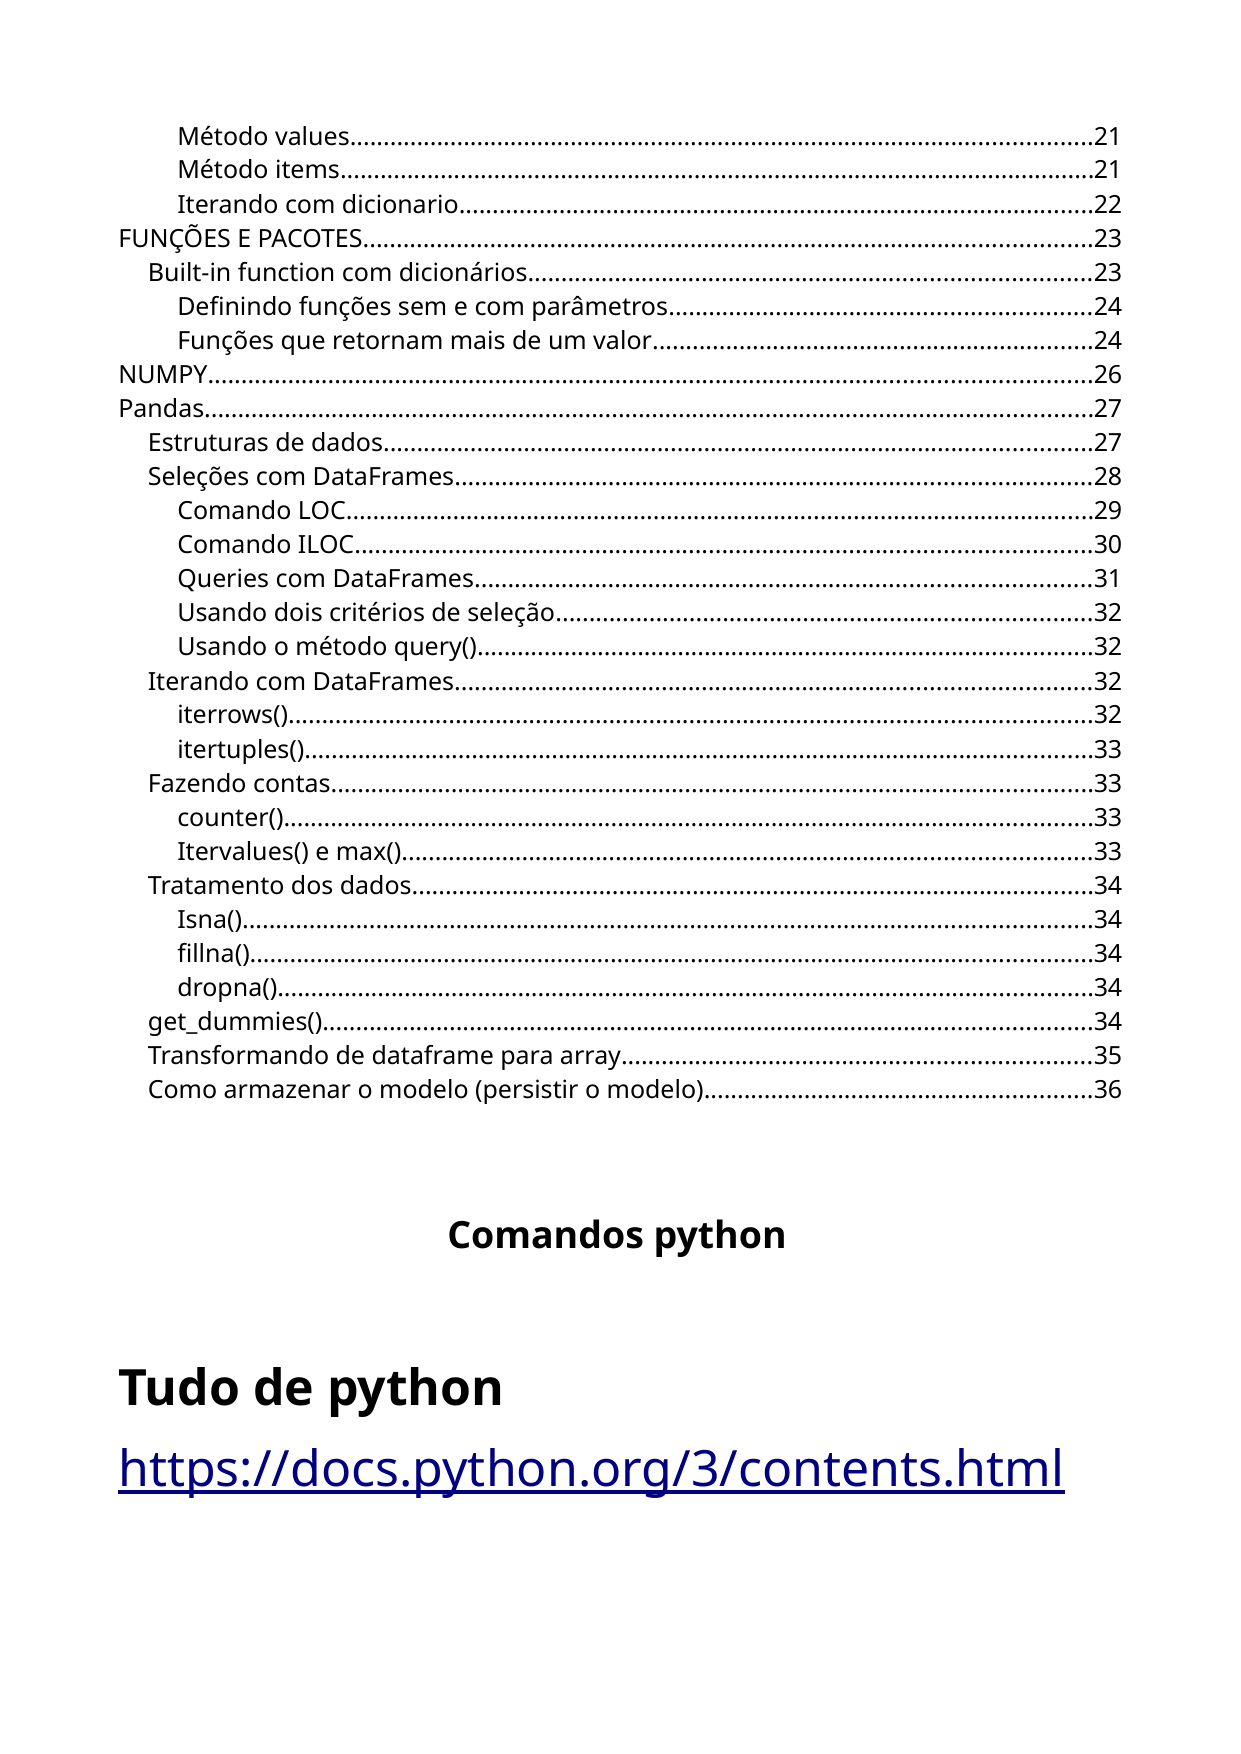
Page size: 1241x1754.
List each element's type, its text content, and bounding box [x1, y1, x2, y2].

text Funções que retornam mais de um valor 24 [177, 322, 1122, 357]
text itertuples() 33 [177, 731, 1122, 765]
text fillna() 34 [177, 936, 1122, 970]
text Estruturas de dados 27 [148, 425, 1122, 459]
text Transformando de dataframe para array 35 [148, 1038, 1122, 1072]
text Definindo funções sem e com parâmetros 24 [177, 288, 1122, 322]
text Método items 21 [177, 152, 1122, 186]
text Como armazenar o modelo (persistir o modelo) 36 [148, 1072, 1122, 1106]
text counter() 33 [177, 799, 1122, 833]
text Iterando com DataFrames 32 [148, 663, 1122, 697]
text Fazendo contas 33 [148, 765, 1122, 799]
text Comando ILOC 30 [177, 527, 1122, 561]
text Queries com DataFrames 31 [177, 561, 1122, 595]
text NUMPY 26 [118, 357, 1122, 391]
text Usando o método query() 32 [177, 629, 1122, 663]
text Comandos python [118, 1208, 1122, 1259]
text Built-in function com dicionários 23 [148, 254, 1122, 288]
text Pandas 27 [118, 391, 1122, 425]
text dropna() 34 [177, 970, 1122, 1004]
text get_dummies() 34 [148, 1004, 1122, 1038]
text Comando LOC 29 [177, 493, 1122, 527]
text Método values 21 [177, 118, 1122, 152]
text https://docs.python.org/3/contents.html [118, 1433, 1122, 1501]
text Tratamento dos dados 34 [148, 867, 1122, 902]
text Iterando com dicionario 22 [177, 186, 1122, 220]
text FUNÇÕES E PACOTES 23 [118, 220, 1122, 254]
text Usando dois critérios de seleção 32 [177, 595, 1122, 629]
text iterrows() 32 [177, 697, 1122, 731]
subtitle Tudo de python [118, 1352, 1122, 1420]
text Itervalues() e max() 33 [177, 833, 1122, 867]
text Seleções com DataFrames 28 [148, 459, 1122, 493]
text Isna() 34 [177, 902, 1122, 936]
